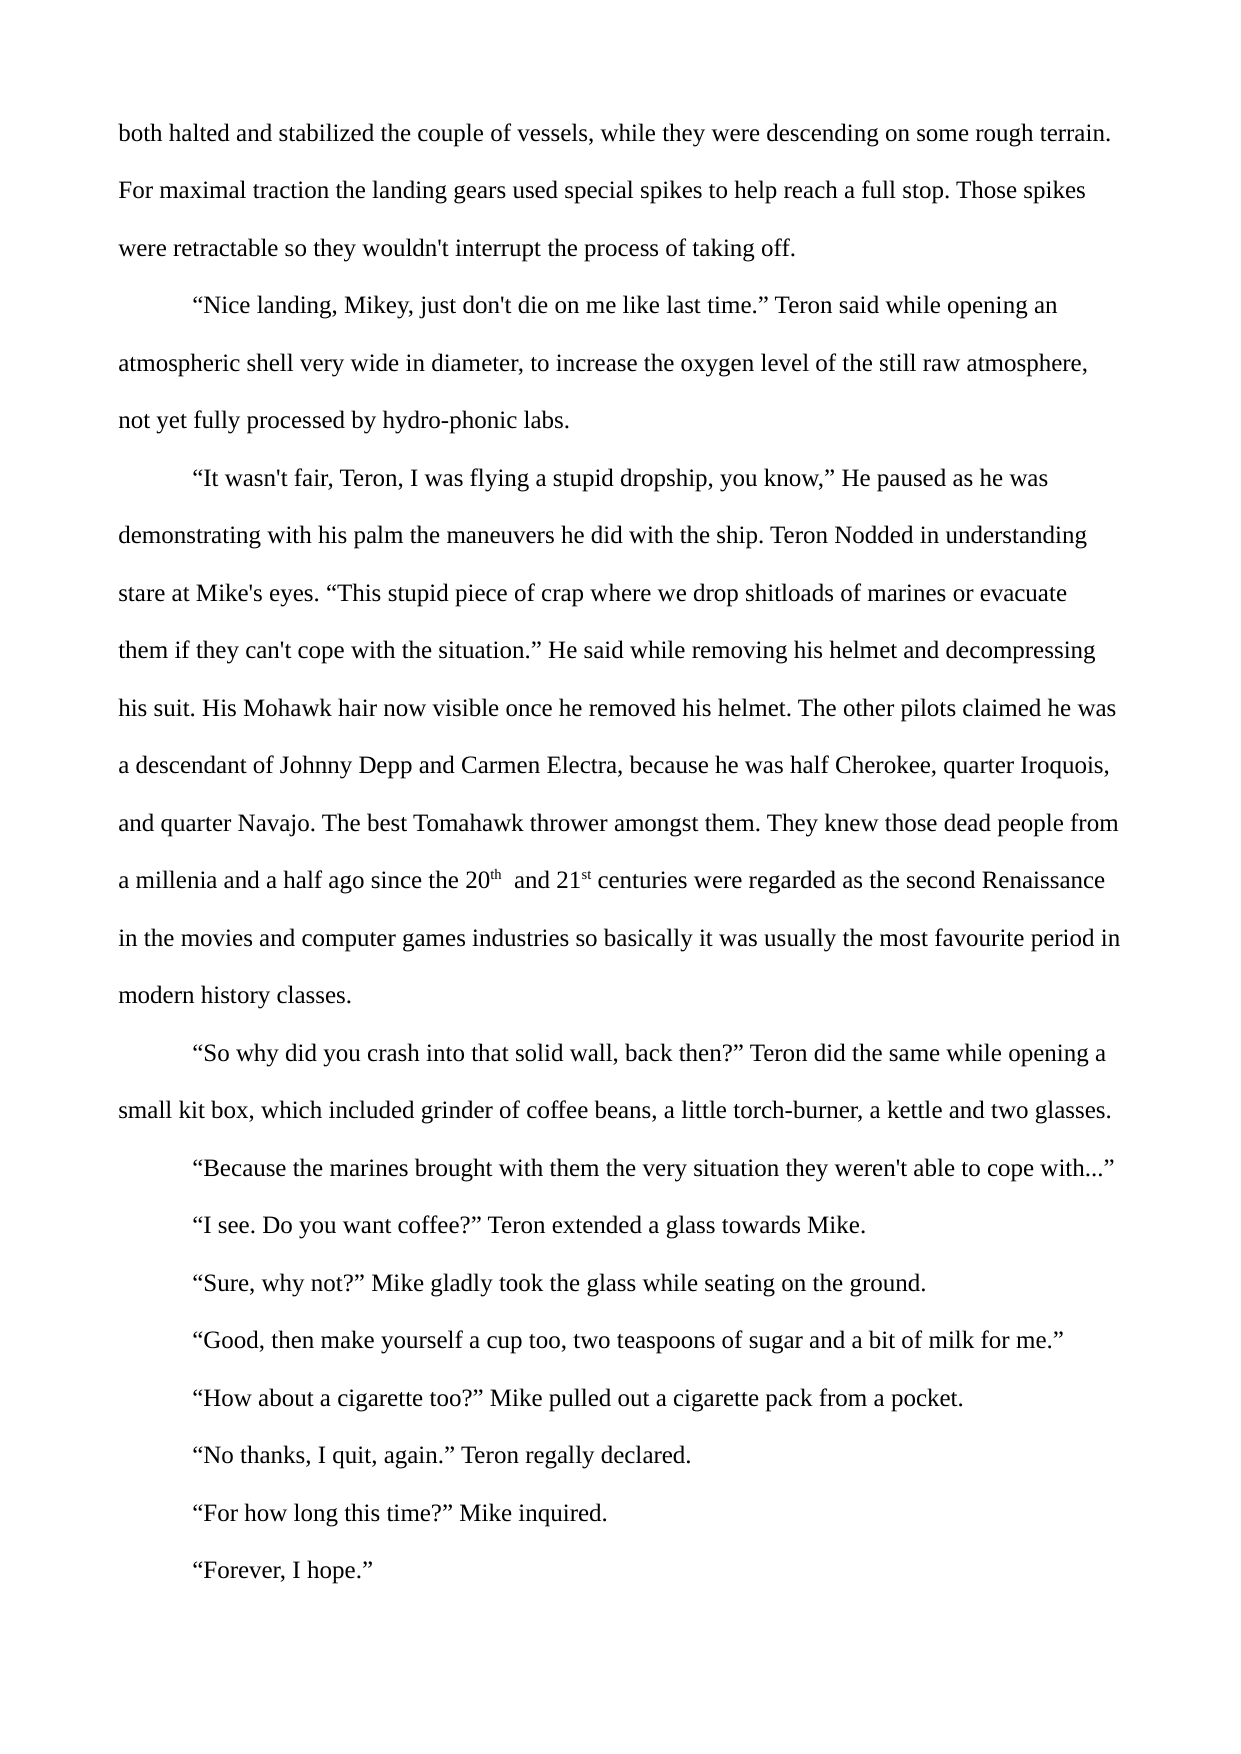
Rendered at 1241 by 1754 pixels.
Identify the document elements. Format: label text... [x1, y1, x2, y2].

text “It wasn't fair, Teron, I was flying a stupid dropship, you know,” He paused as he was demonstrating with his palm the maneuvers he did with the ship. Teron Nodded in understanding stare at Mike's eyes. “This stupid piece of crap where we drop shitloads of marines or evacuate them if they can't cope with the situation.” He said while removing his helmet and decompressing his suit. His Mohawk hair now visible once he removed his helmet. The other pilots claimed he was a descendant of Johnny Depp and Carmen Electra, because he was half Cherokee, quarter Iroquois, and quarter Navajo. The best Tomahawk thrower amongst them. They knew those dead people from a millenia and a half ago since the 20th and 21st centuries were regarded as the second Renaissance in the movies and computer games industries so basically it was usually the most favourite period in modern history classes. [118, 463, 1122, 1009]
text “Because the marines brought with them the very situation they weren't able to cope with...” “I see. Do you want coffee?” Teron extended a glass towards Mike. [118, 1153, 1122, 1239]
text “Good, then make yourself a cup too, two teaspoons of sugar and a bit of milk for me.” [118, 1326, 1122, 1354]
text “How about a cigarette too?” Mike pulled out a cigarette pack from a pocket. [118, 1383, 1122, 1412]
text “Nice landing, Mikey, just don't die on me like last time.” Teron said while opening an atmospheric shell very wide in diameter, to increase the oxygen level of the still raw atmosphere, not yet fully processed by hydro-phonic labs. [118, 291, 1122, 434]
text “Sure, why not?” Mike gladly took the glass while seating on the ground. [118, 1268, 1122, 1297]
text “Forever, I hope.” [118, 1556, 1122, 1584]
text “For how long this time?” Mike inquired. [118, 1498, 1122, 1527]
text “No thanks, I quit, again.” Teron regally declared. [118, 1441, 1122, 1469]
text “So why did you crash into that solid wall, back then?” Teron did the same while opening a small kit box, which included grinder of coffee beans, a little torch-burner, a kettle and two glasses. [118, 1038, 1122, 1124]
text both halted and stabilized the couple of vessels, while they were descending on some rough terrain. For maximal traction the landing gears used special spikes to help reach a full stop. Those spikes were retractable so they wouldn't interrupt the process of taking off. [118, 118, 1122, 262]
